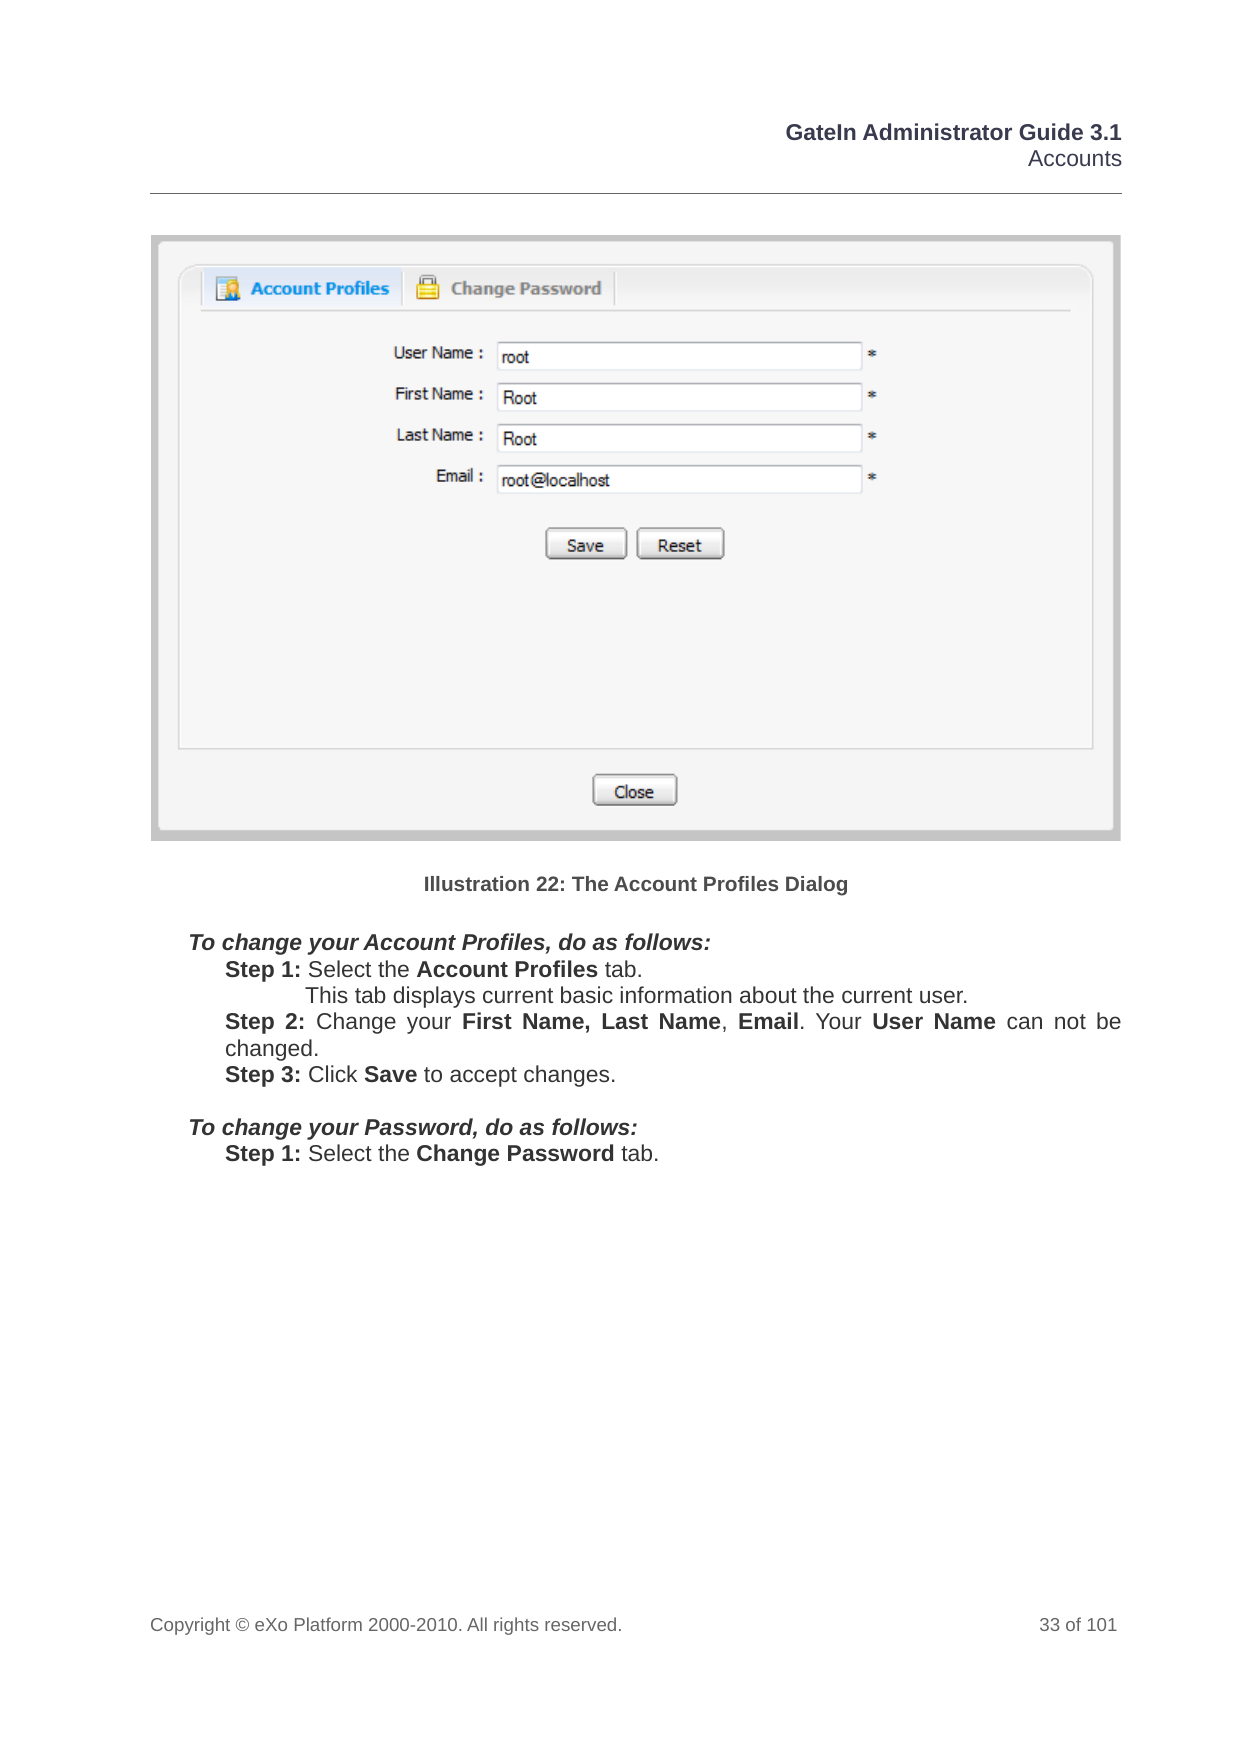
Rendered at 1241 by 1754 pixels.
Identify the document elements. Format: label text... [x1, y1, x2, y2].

list Step 1: Select the Account Profiles tab. [187, 956, 1122, 982]
picture [151, 235, 1121, 841]
text To change your Password, do as follows: [150, 1114, 1122, 1140]
text Illustration 26: The Account Profiles Dialog [137, 302, 1135, 896]
list This tab displays current basic information about the current user. [261, 982, 1122, 1008]
list Step 1: Select the Change Password tab. [187, 1140, 1122, 1166]
list Step 3: Click Save to accept changes. [187, 1061, 1122, 1087]
text To change your Account Profiles, do as follows: [150, 929, 1122, 956]
list Step 2: Change your First Name, Last Name, Email. Your User Name can not be changed. [187, 1008, 1122, 1061]
